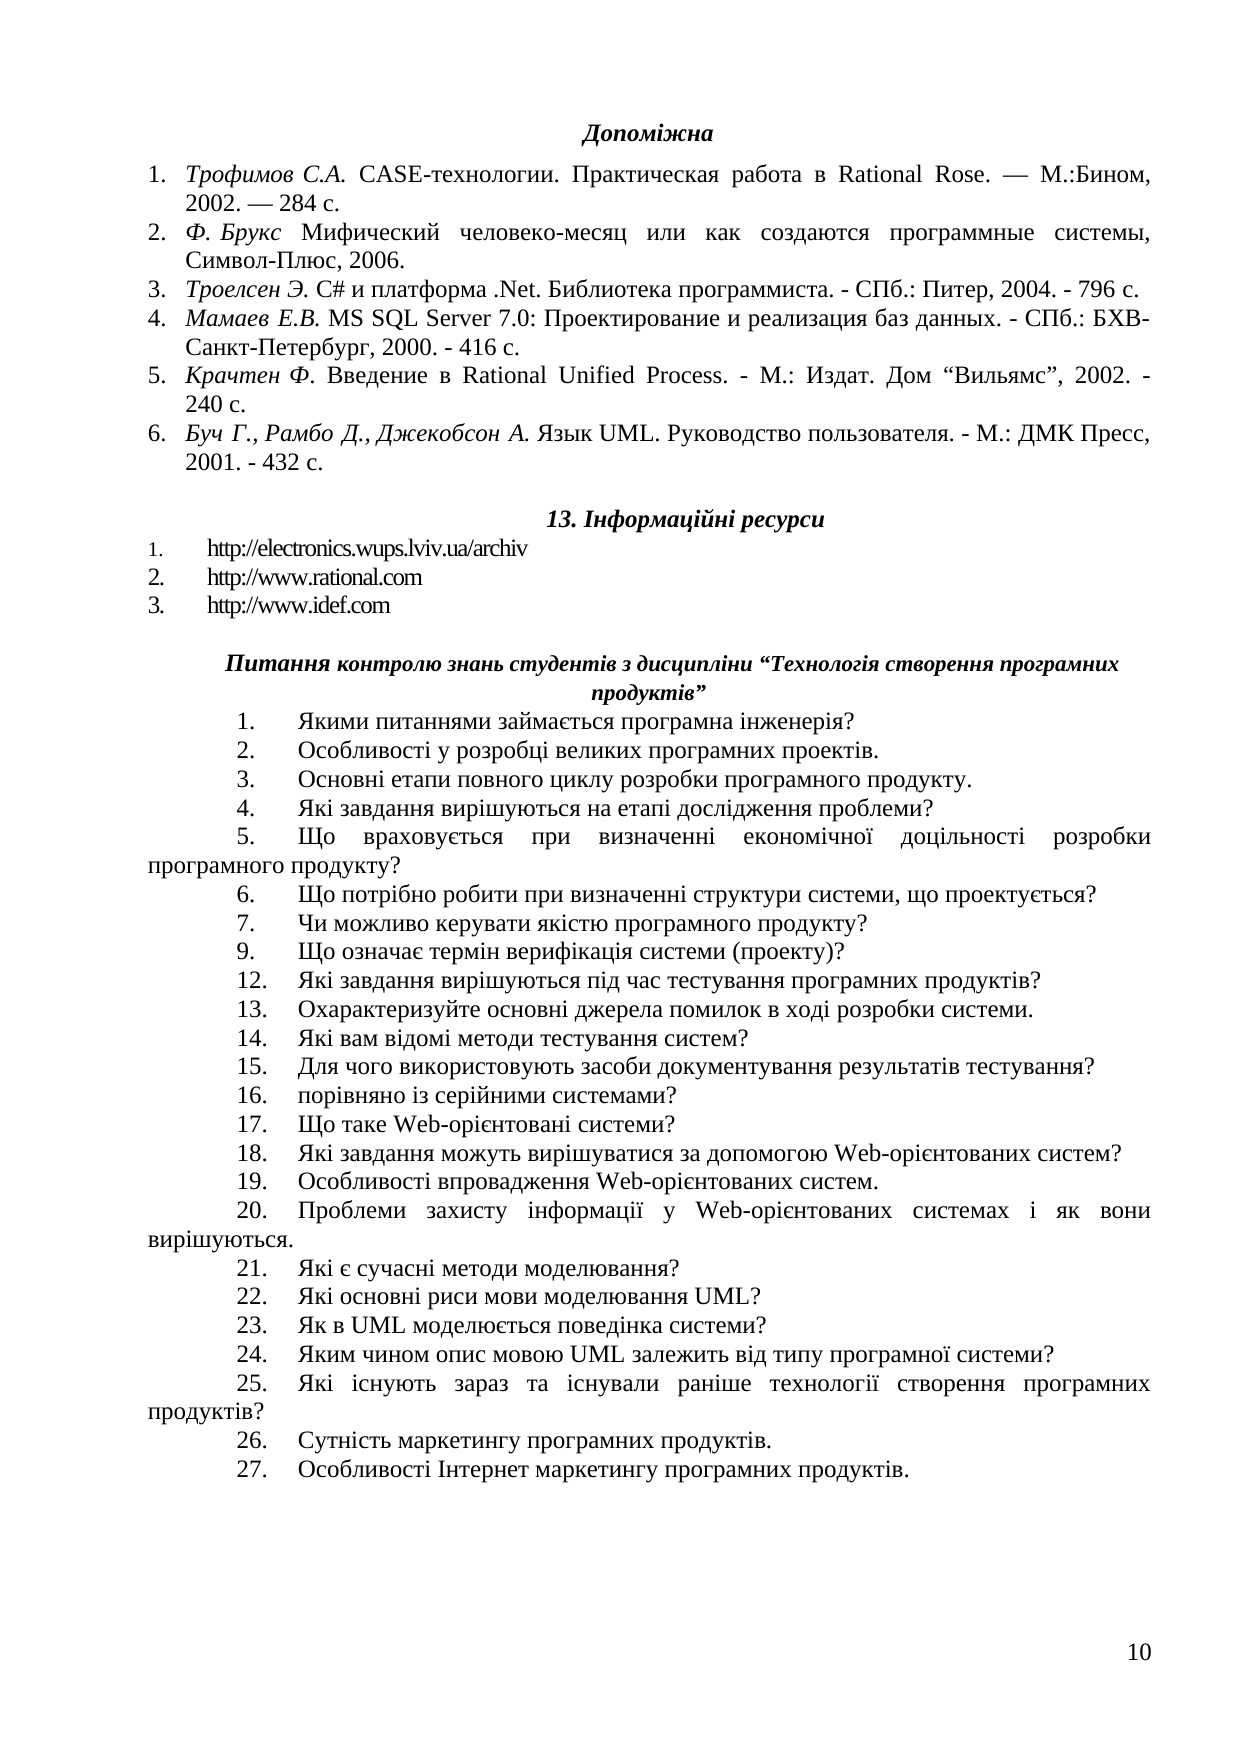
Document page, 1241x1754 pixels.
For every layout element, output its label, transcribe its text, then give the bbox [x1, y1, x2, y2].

list Троелсен Э. C# и платформа .Net. Библиотека программиста. - СПб.: Питер, 2004. - 796 с. [148, 274, 1152, 303]
list Які є сучасні методи моделювання? [148, 1253, 1152, 1281]
list http://www.idef.com [148, 591, 1152, 619]
text 7. Чи можливо керувати якістю програмного продукту? [148, 908, 1152, 936]
list Які основні риси мови моделювання UML? [148, 1281, 1152, 1310]
text 13. Охарактеризуйте основні джерела помилок в ході розробки системи. [148, 994, 1152, 1023]
list Буч Г., Рамбо Д., Джекобсон А. Язык UML. Руководство пользователя. - М.: ДМК Пресс, 2001. - 432 с. [148, 418, 1152, 476]
list Особливості Інтернет маркетингу програмних продуктів. [148, 1454, 1152, 1483]
list Трофимов С.А. CASE-технологии. Практическая работа в Rational Rose. — М.:Бином, 2002. — 284 с. [148, 159, 1152, 217]
text 6. Що потрібно робити при визначенні структури системи, що проектується? [148, 879, 1152, 908]
list http://electronics.wups.lviv.ua/archiv [148, 533, 1152, 562]
list Особливості впровадження Web-орієнтованих систем. [148, 1166, 1152, 1195]
list Що таке Web-орієнтовані системи? [148, 1109, 1152, 1138]
list Для чого використовують засоби документування результатів тестування? [148, 1051, 1152, 1080]
list Які завдання можуть вирішуватися за допомогою Web-орієнтованих систем? [148, 1138, 1152, 1166]
list Мамаев Е.В. MS SQL Server 7.0: Проектирование и реализация баз данных. - СПб.: БХВ-Санкт-Петербург, 2000. - 416 с. [148, 303, 1152, 361]
list Ф. Брукс Мифический человеко-месяц или как создаются программные системы,‭ ‬Символ-Плюс,‭ ‬2006. [148, 217, 1152, 274]
list Яким чином опис мовою UML залежить від типу програмної системи? [148, 1339, 1152, 1368]
list Крачтен Ф. Введение в Rational Unified Process. - М.: Издат. Дом “Вильямс”, 2002. - 240 с. [148, 361, 1152, 418]
text 13. Інформаційні ресурси [148, 504, 1152, 533]
subtitle Питання контролю знань студентів з дисципліни “Технологія створення програмних продуктів” [148, 648, 1152, 706]
text 5. Що враховується при визначенні економічної доцільності розробки програмного продукту? [148, 821, 1152, 879]
subtitle Допоміжна [148, 118, 1152, 147]
list Проблеми захисту інформації у Web-орієнтованих системах і як вони вирішуються. [148, 1195, 1152, 1253]
text 3. Основні етапи повного циклу розробки програмного продукту. [148, 764, 1152, 793]
list Як в UML моделюється поведінка системи? [148, 1310, 1152, 1339]
text 14. Які вам відомі методи тестування систем? [148, 1023, 1152, 1051]
list http://www.rational.com [148, 562, 1152, 591]
list порівняно із серійними системами? [148, 1080, 1152, 1109]
text 9. Що означає термін верифікація системи (проекту)? [148, 936, 1152, 965]
text 12. Які завдання вирішуються під час тестування програмних продуктів? [148, 965, 1152, 994]
list Сутність маркетингу програмних продуктів. [148, 1425, 1152, 1454]
text 2. Особливості у розробці великих програмних проектів. [148, 735, 1152, 764]
text 1. Якими питаннями займається програмна інженерія? [148, 706, 1152, 735]
text 4. Які завдання вирішуються на етапі дослідження проблеми? [148, 793, 1152, 821]
list Які існують зараз та існували раніше технології створення програмних продуктів? [148, 1368, 1152, 1425]
